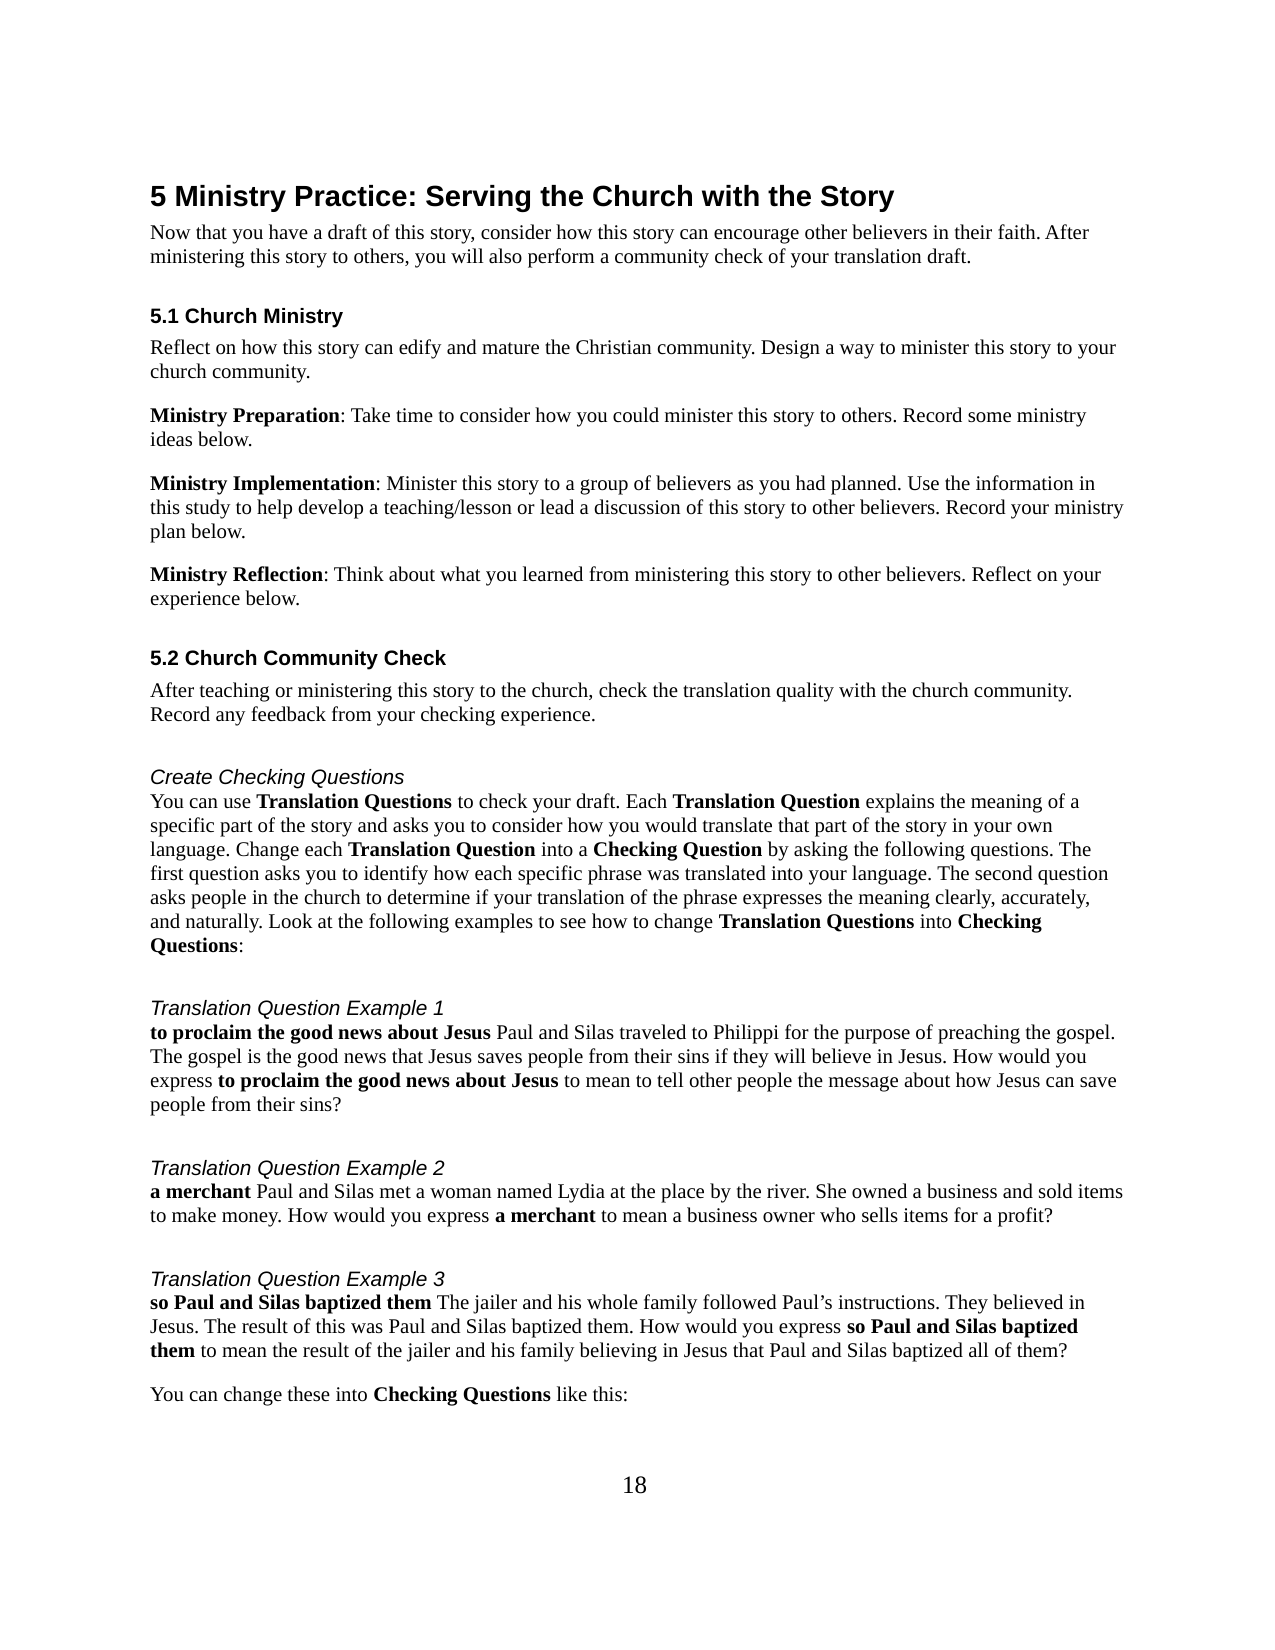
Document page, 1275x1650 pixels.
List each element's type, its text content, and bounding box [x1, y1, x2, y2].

subtitle 5.2 Church Community Check [150, 646, 1125, 670]
text Now that you have a draft of this story, consider how this story can encourage other believers in their faith. After ministering this story to others, you will also perform a community check of your translation draft. [150, 220, 1125, 268]
text You can change these into Checking Questions like this: [150, 1382, 1125, 1406]
subtitle Translation Question Example 3 [150, 1266, 1125, 1290]
subtitle 5.1 Church Ministry [150, 304, 1125, 328]
text Ministry Reflection: Think about what you learned from ministering this story to other believers. Reflect on your experience below. [150, 562, 1125, 610]
text so Paul and Silas baptized them The jailer and his whole family followed Paul’s instructions. They believed in Jesus. The result of this was Paul and Silas baptized them. How would you express so Paul and Silas baptized them to mean the result of the jailer and his family believing in Jesus that Paul and Silas baptized all of them? [150, 1290, 1125, 1362]
text to proclaim the good news about Jesus Paul and Silas traveled to Philippi for the purpose of preaching the gospel. The gospel is the good news that Jesus saves people from their sins if they will believe in Jesus. How would you express to proclaim the good news about Jesus to mean to tell other people the message about how Jesus can save people from their sins? [150, 1020, 1125, 1116]
subtitle 5 Ministry Practice: Serving the Church with the Story [150, 179, 1125, 212]
text Ministry Preparation: Take time to consider how you could minister this story to others. Record some ministry ideas below. [150, 403, 1125, 451]
text Ministry Implementation: Minister this story to a group of believers as you had planned. Use the information in this study to help develop a teaching/lesson or lead a discussion of this story to other believers. Record your ministry plan below. [150, 471, 1125, 543]
subtitle Translation Question Example 1 [150, 996, 1125, 1020]
subtitle Create Checking Questions [150, 765, 1125, 789]
text Reflect on how this story can edify and mature the Christian community. Design a way to minister this story to your church community. [150, 335, 1125, 383]
text You can use Translation Questions to check your draft. Each Translation Question explains the meaning of a specific part of the story and asks you to consider how you would translate that part of the story in your own language. Change each Translation Question into a Checking Question by asking the following questions. The first question asks you to identify how each specific phrase was translated into your language. The second question asks people in the church to determine if your translation of the phrase expresses the meaning clearly, accurately, and naturally. Look at the following examples to see how to change Translation Questions into Checking Questions: [150, 789, 1125, 957]
subtitle Translation Question Example 2 [150, 1155, 1125, 1179]
text a merchant Paul and Silas met a woman named Lydia at the place by the river. She owned a business and sold items to make money. How would you express a merchant to mean a business owner who sells items for a profit? [150, 1179, 1125, 1227]
text After teaching or ministering this story to the church, check the translation quality with the church community. Record any feedback from your checking experience. [150, 678, 1125, 726]
